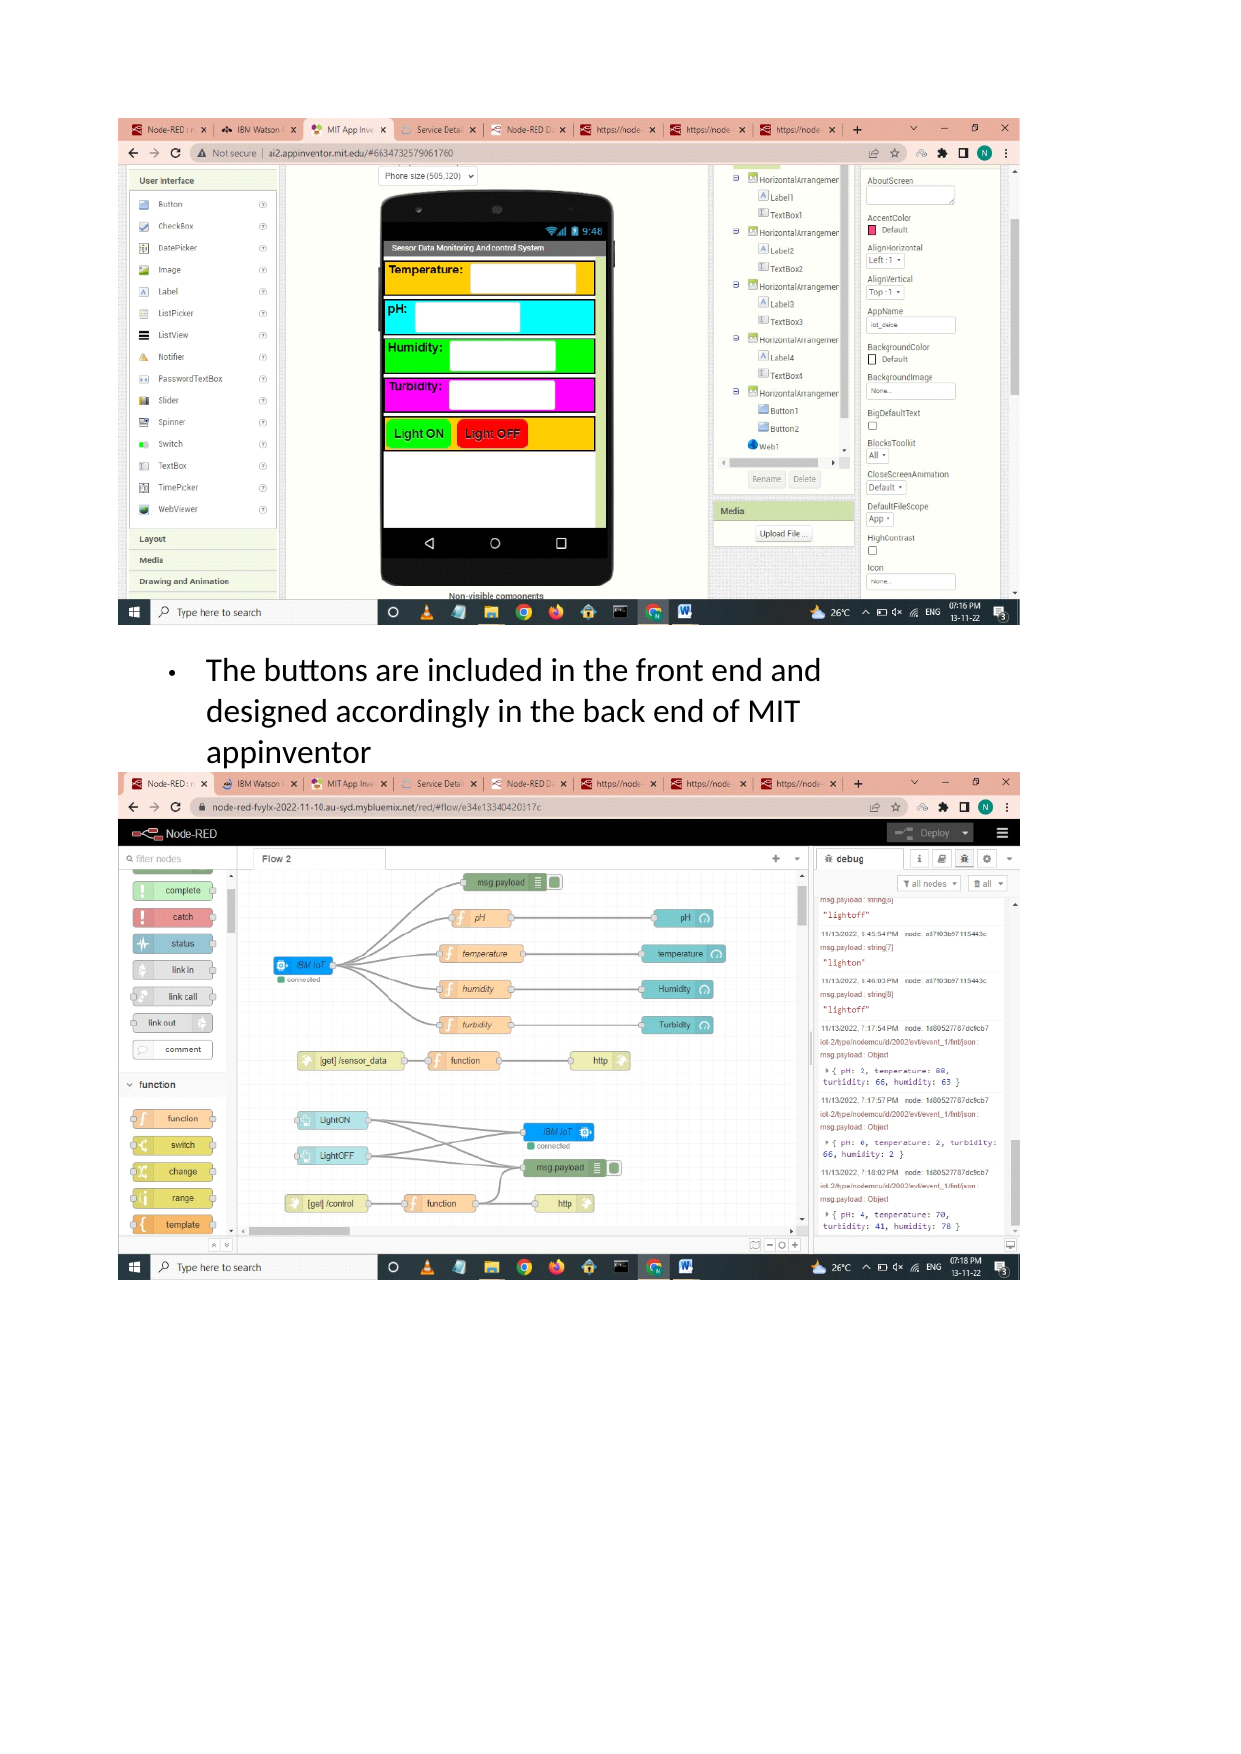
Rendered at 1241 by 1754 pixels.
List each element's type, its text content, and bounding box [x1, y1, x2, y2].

list The buttons are included in the front end and designed accordingly in the back end of MIT appinventor [168, 649, 935, 772]
